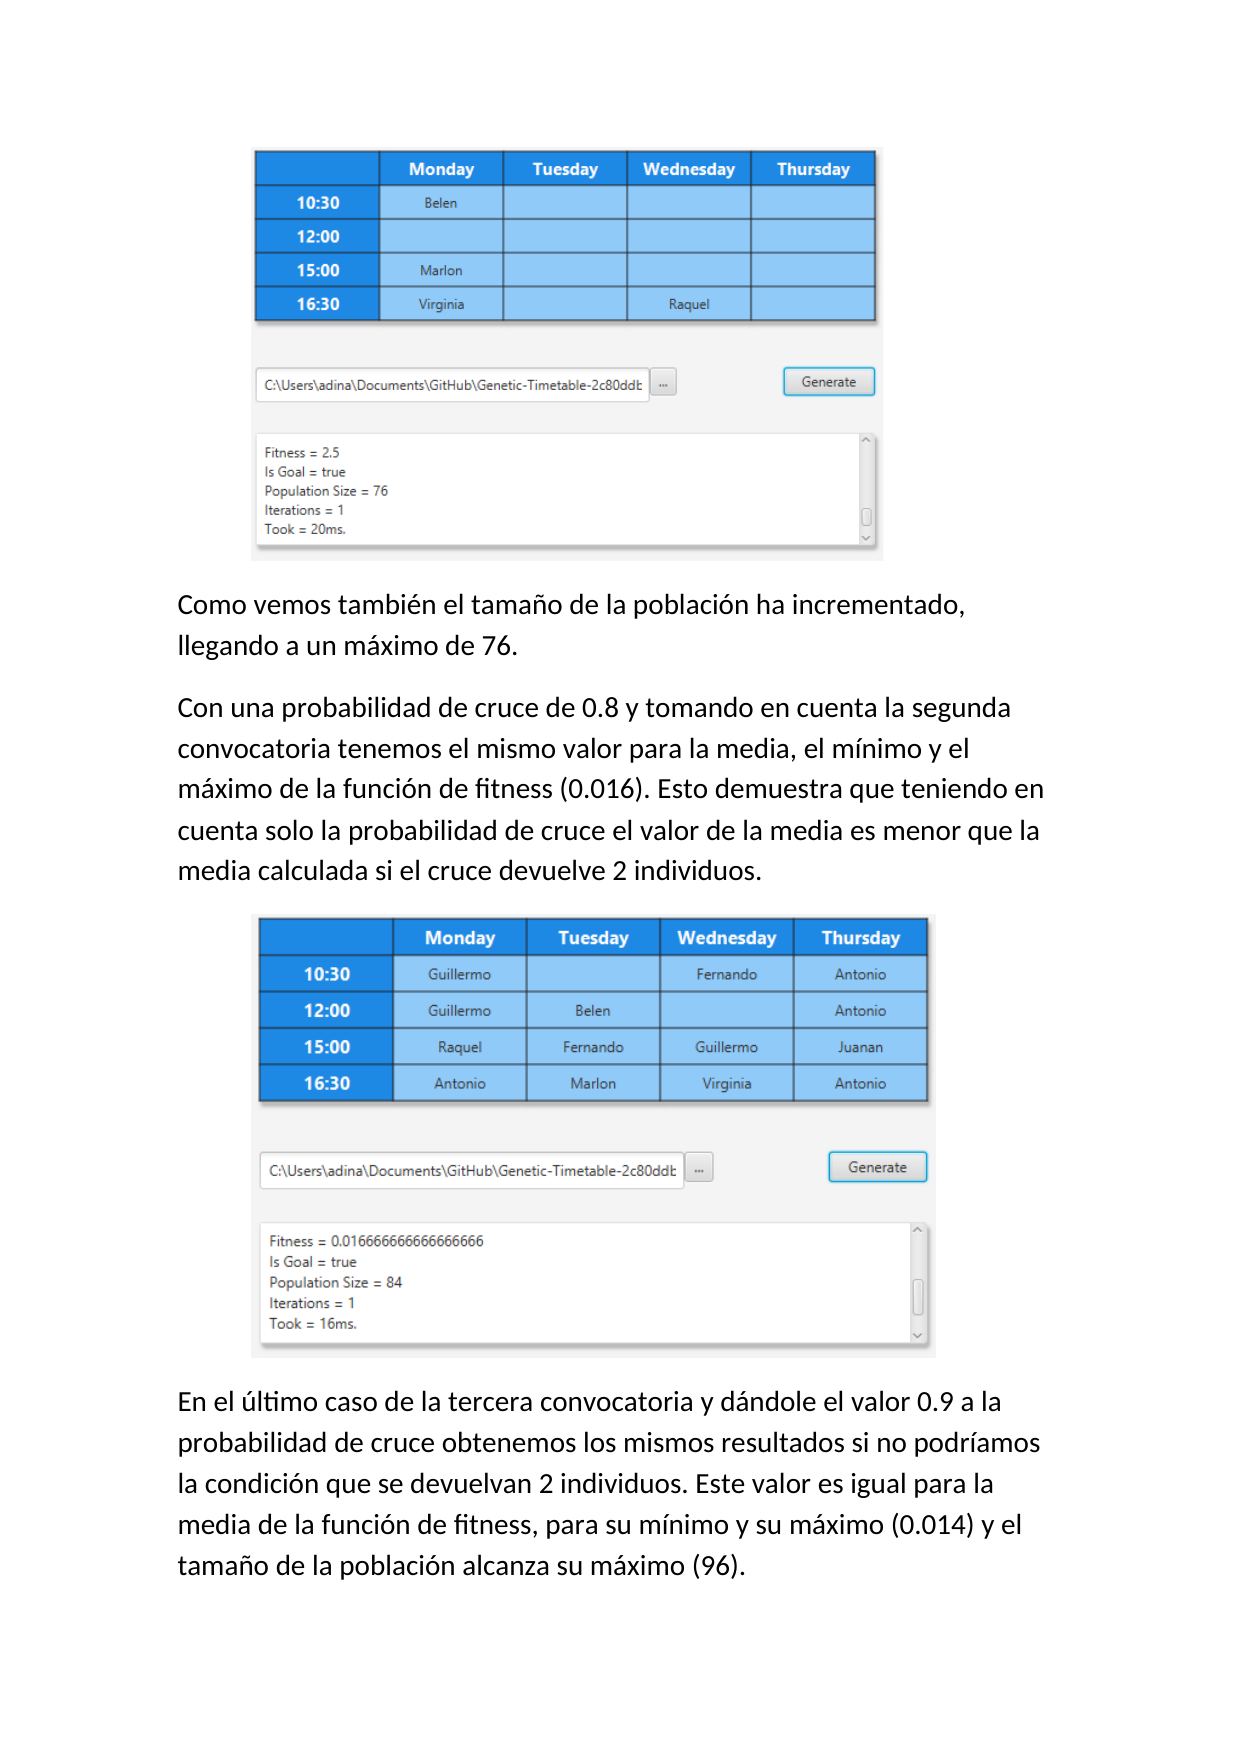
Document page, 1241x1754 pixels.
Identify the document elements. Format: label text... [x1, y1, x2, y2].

picture [251, 914, 937, 1358]
text Con una probabilidad de cruce de 0.8 y tomando en cuenta la segunda convocatoria tenemos el mismo valor para la media, el mínimo y el máximo de la función de fitness (0.016). Esto demuestra que teniendo en cuenta solo la probabilidad de cruce el valor de la media es menor que la media calculada si el cruce devuelve 2 individuos. [177, 689, 1063, 888]
text En el último caso de la tercera convocatoria y dándole el valor 0.9 a la probabilidad de cruce obtenemos los mismos resultados si no podríamos la condición que se devuelvan 2 individuos. Este valor es igual para la media de la función de fitness, para su mínimo y su máximo (0.014) y el tamaño de la población alcanza su máximo (96). [177, 1383, 1063, 1582]
picture [251, 147, 884, 561]
text Como vemos también el tamaño de la población ha incrementado, llegando a un máximo de 76. [177, 586, 1063, 663]
